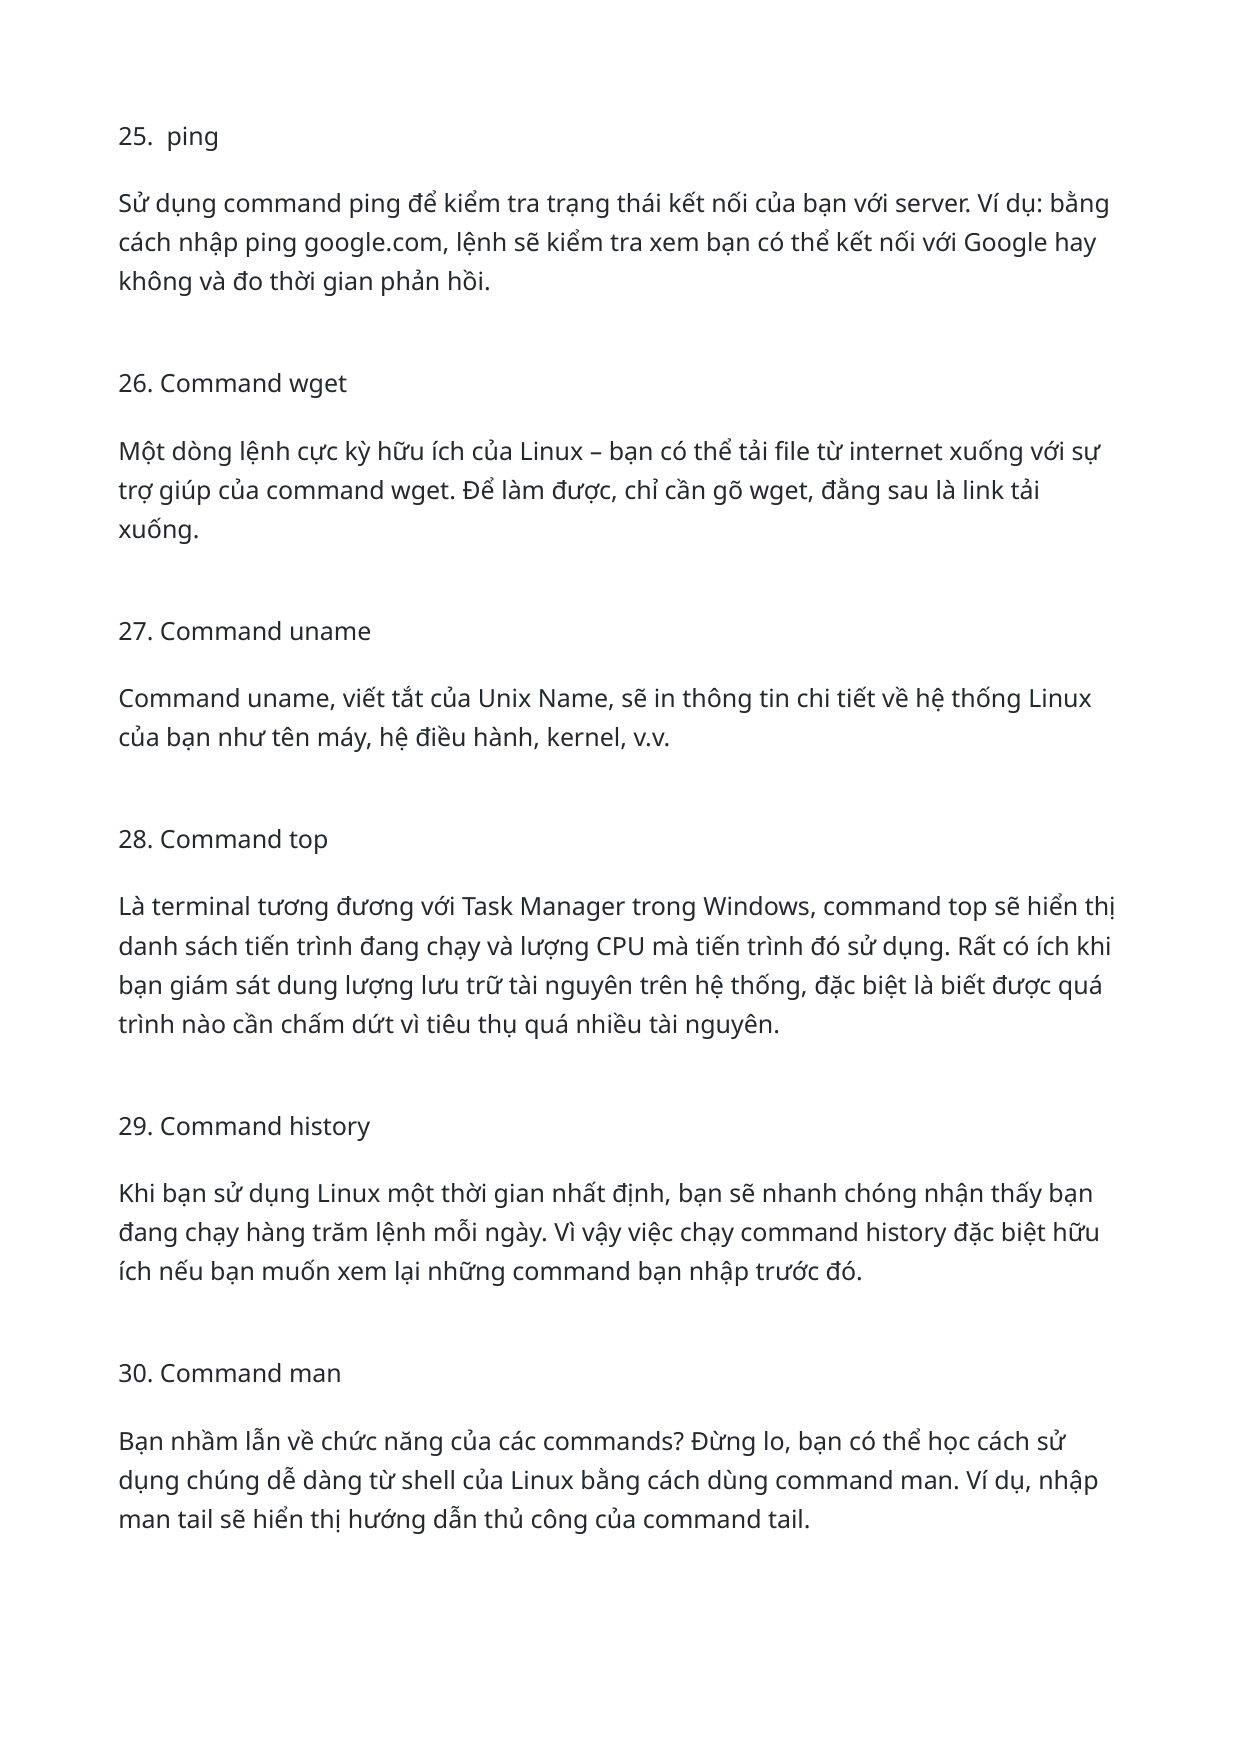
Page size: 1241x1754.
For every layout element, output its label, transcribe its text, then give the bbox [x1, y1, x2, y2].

text Sử dụng command ping để kiểm tra trạng thái kết nối của bạn với server. Ví dụ: bằng cách nhập ping google.com, lệnh sẽ kiểm tra xem bạn có thể kết nối với Google hay không và đo thời gian phản hồi. [118, 186, 1122, 298]
subtitle 27. Command uname [118, 613, 1122, 647]
text Là terminal tương đương với Task Manager trong Windows, command top sẽ hiển thị danh sách tiến trình đang chạy và lượng CPU mà tiến trình đó sử dụng. Rất có ích khi bạn giám sát dung lượng lưu trữ tài nguyên trên hệ thống, đặc biệt là biết được quá trình nào cần chấm dứt vì tiêu thụ quá nhiều tài nguyên. [118, 889, 1122, 1041]
text Command uname, viết tắt của Unix Name, sẽ in thông tin chi tiết về hệ thống Linux của bạn như tên máy, hệ điều hành, kernel, v.v. [118, 681, 1122, 754]
subtitle 30. Command man [118, 1356, 1122, 1390]
text Khi bạn sử dụng Linux một thời gian nhất định, bạn sẽ nhanh chóng nhận thấy bạn đang chạy hàng trăm lệnh mỗi ngày. Vì vậy việc chạy command history đặc biệt hữu ích nếu bạn muốn xem lại những command bạn nhập trước đó. [118, 1176, 1122, 1288]
subtitle 25. ping [118, 118, 1122, 152]
text Một dòng lệnh cực kỳ hữu ích của Linux – bạn có thể tải file từ internet xuống với sự trợ giúp của command wget. Để làm được, chỉ cần gõ wget, đằng sau là link tải xuống. [118, 433, 1122, 546]
subtitle 29. Command history [118, 1108, 1122, 1142]
text Bạn nhầm lẫn về chức năng của các commands? Đừng lo, bạn có thể học cách sử dụng chúng dễ dàng từ shell của Linux bằng cách dùng command man. Ví dụ, nhập man tail sẽ hiển thị hướng dẫn thủ công của command tail. [118, 1423, 1122, 1536]
subtitle 28. Command top [118, 821, 1122, 856]
subtitle 26. Command wget [118, 366, 1122, 400]
